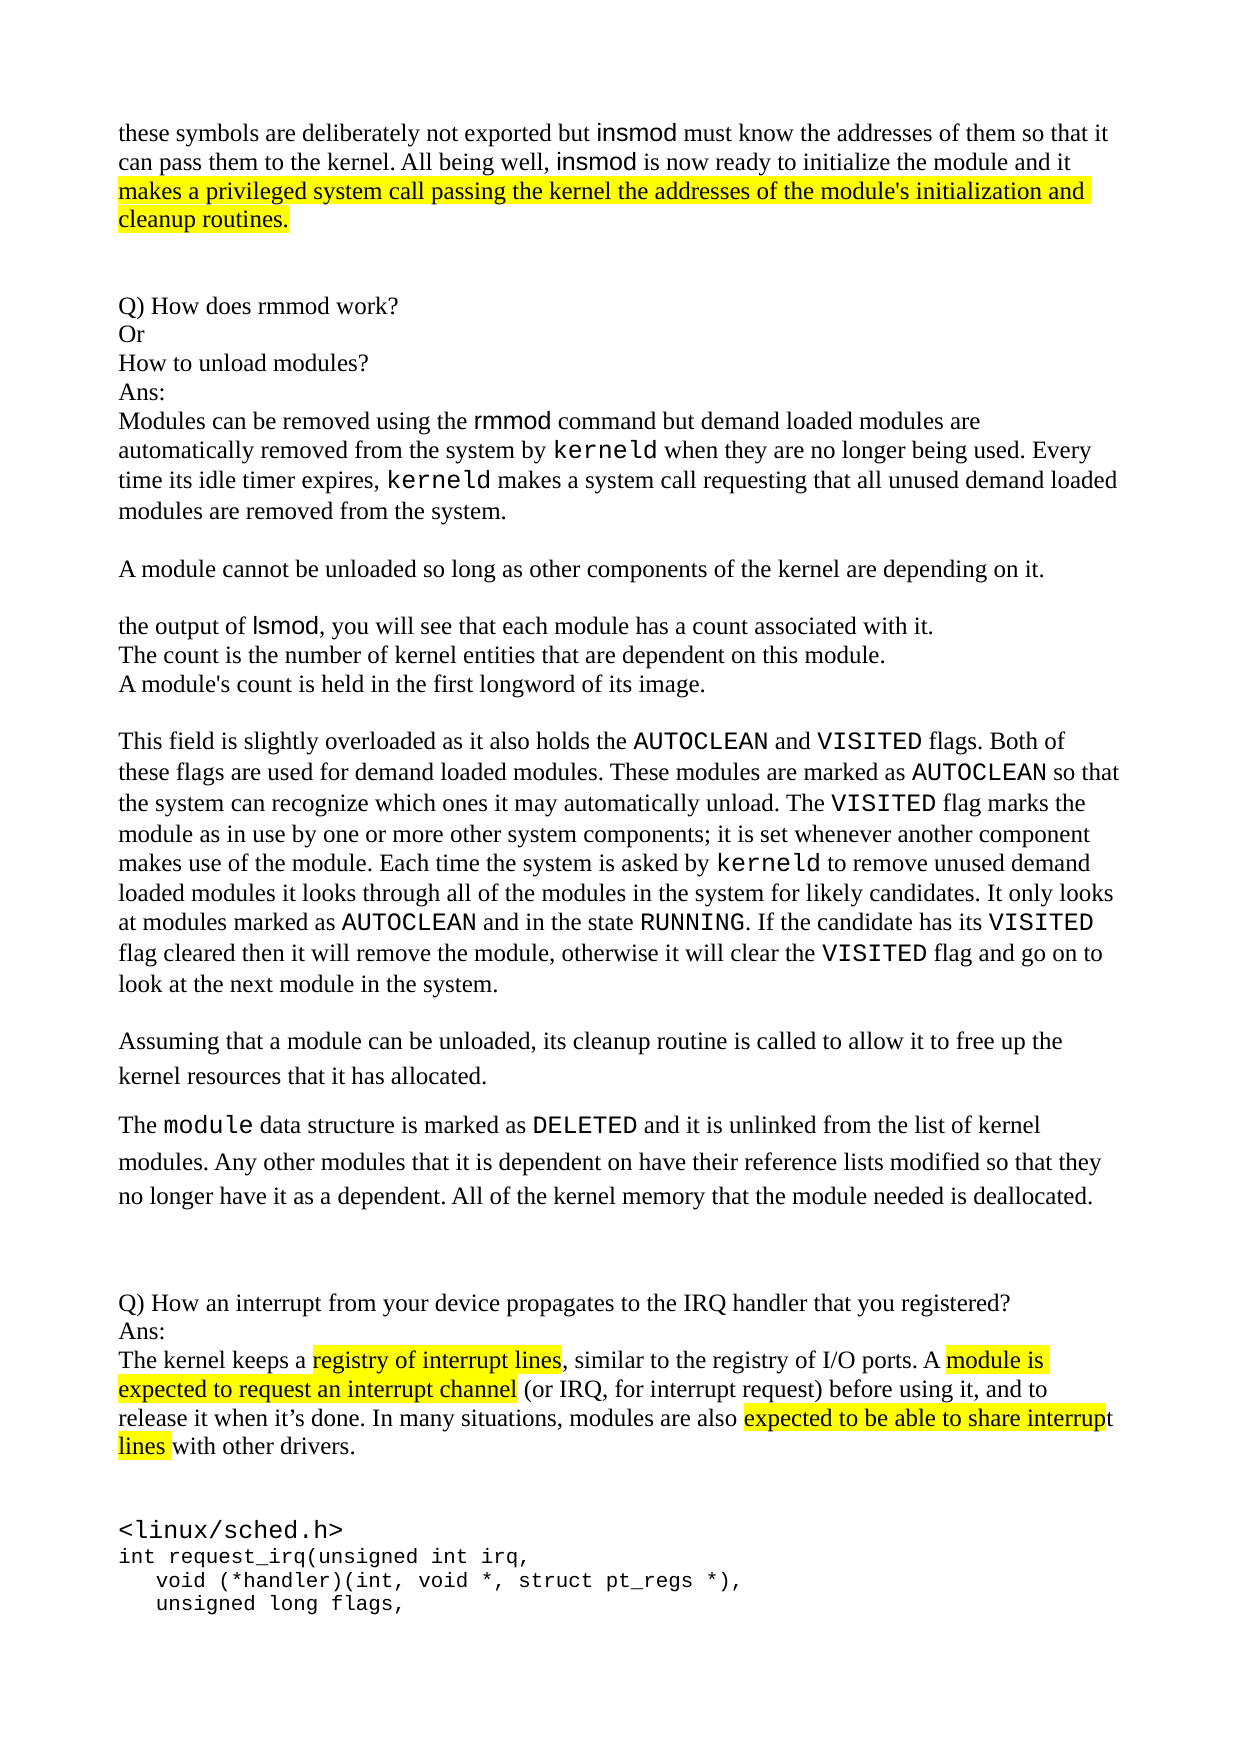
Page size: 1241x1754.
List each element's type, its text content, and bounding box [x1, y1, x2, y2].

text <linux/sched.h> [118, 1518, 1122, 1546]
text Q) How does rmmod work? [118, 291, 1122, 319]
text int request_irq(unsigned int irq, [118, 1546, 1122, 1569]
text the output of lsmod, you will see that each module has a count associated with it. [118, 611, 1122, 640]
text The count is the number of kernel entities that are dependent on this module. [118, 640, 1122, 669]
text these symbols are deliberately not exported but insmod must know the addresses of them so that it can pass them to the kernel. All being well, insmod is now ready to initialize the module and it makes a privileged system call passing the kernel the addresses of the module's initialization and cleanup routines. [118, 118, 1122, 233]
text Modules can be removed using the rmmod command but demand loaded modules are automatically removed from the system by kerneld when they are no longer being used. Every time its idle timer expires, kerneld makes a system call requesting that all unused demand loaded modules are removed from the system. [118, 406, 1122, 525]
text How to unload modules? [118, 348, 1122, 377]
text Ans: [118, 377, 1122, 406]
text The kernel keeps a registry of interrupt lines, similar to the registry of I/O ports. A module is expected to request an interrupt channel (or IRQ, for interrupt request) before using it, and to release it when it’s done. In many situations, modules are also expected to be able to share interrupt lines with other drivers. [118, 1345, 1122, 1460]
text Or [118, 319, 1122, 348]
text Q) How an interrupt from your device propagates to the IRQ handler that you registered? Ans: [118, 1288, 1122, 1345]
text This field is slightly overloaded as it also holds the AUTOCLEAN and VISITED flags. Both of these flags are used for demand loaded modules. These modules are marked as AUTOCLEAN so that the system can recognize which ones it may automatically unload. The VISITED flag marks the module as in use by one or more other system components; it is set whenever another component makes use of the module. Each time the system is asked by kerneld to remove unused demand loaded modules it looks through all of the modules in the system for likely candidates. It only looks at modules marked as AUTOCLEAN and in the state RUNNING. If the candidate has its VISITED flag cleared then it will remove the module, otherwise it will clear the VISITED flag and go on to look at the next module in the system. [118, 726, 1122, 998]
text void (*handler)(int, void *, struct pt_regs *), [118, 1569, 1122, 1593]
text A module cannot be unloaded so long as other components of the kernel are depending on it. [118, 554, 1122, 583]
text unsigned long flags, [118, 1593, 1122, 1617]
text A module's count is held in the first longword of its image. [118, 669, 1122, 698]
text Assuming that a module can be unloaded, its cleanup routine is called to allow it to free up the kernel resources that it has allocated. [118, 1026, 1122, 1090]
text The module data structure is marked as DELETED and it is unlinked from the list of kernel modules. Any other modules that it is dependent on have their reference lists modified so that they no longer have it as a dependent. All of the kernel memory that the module needed is deallocated. [118, 1110, 1122, 1210]
